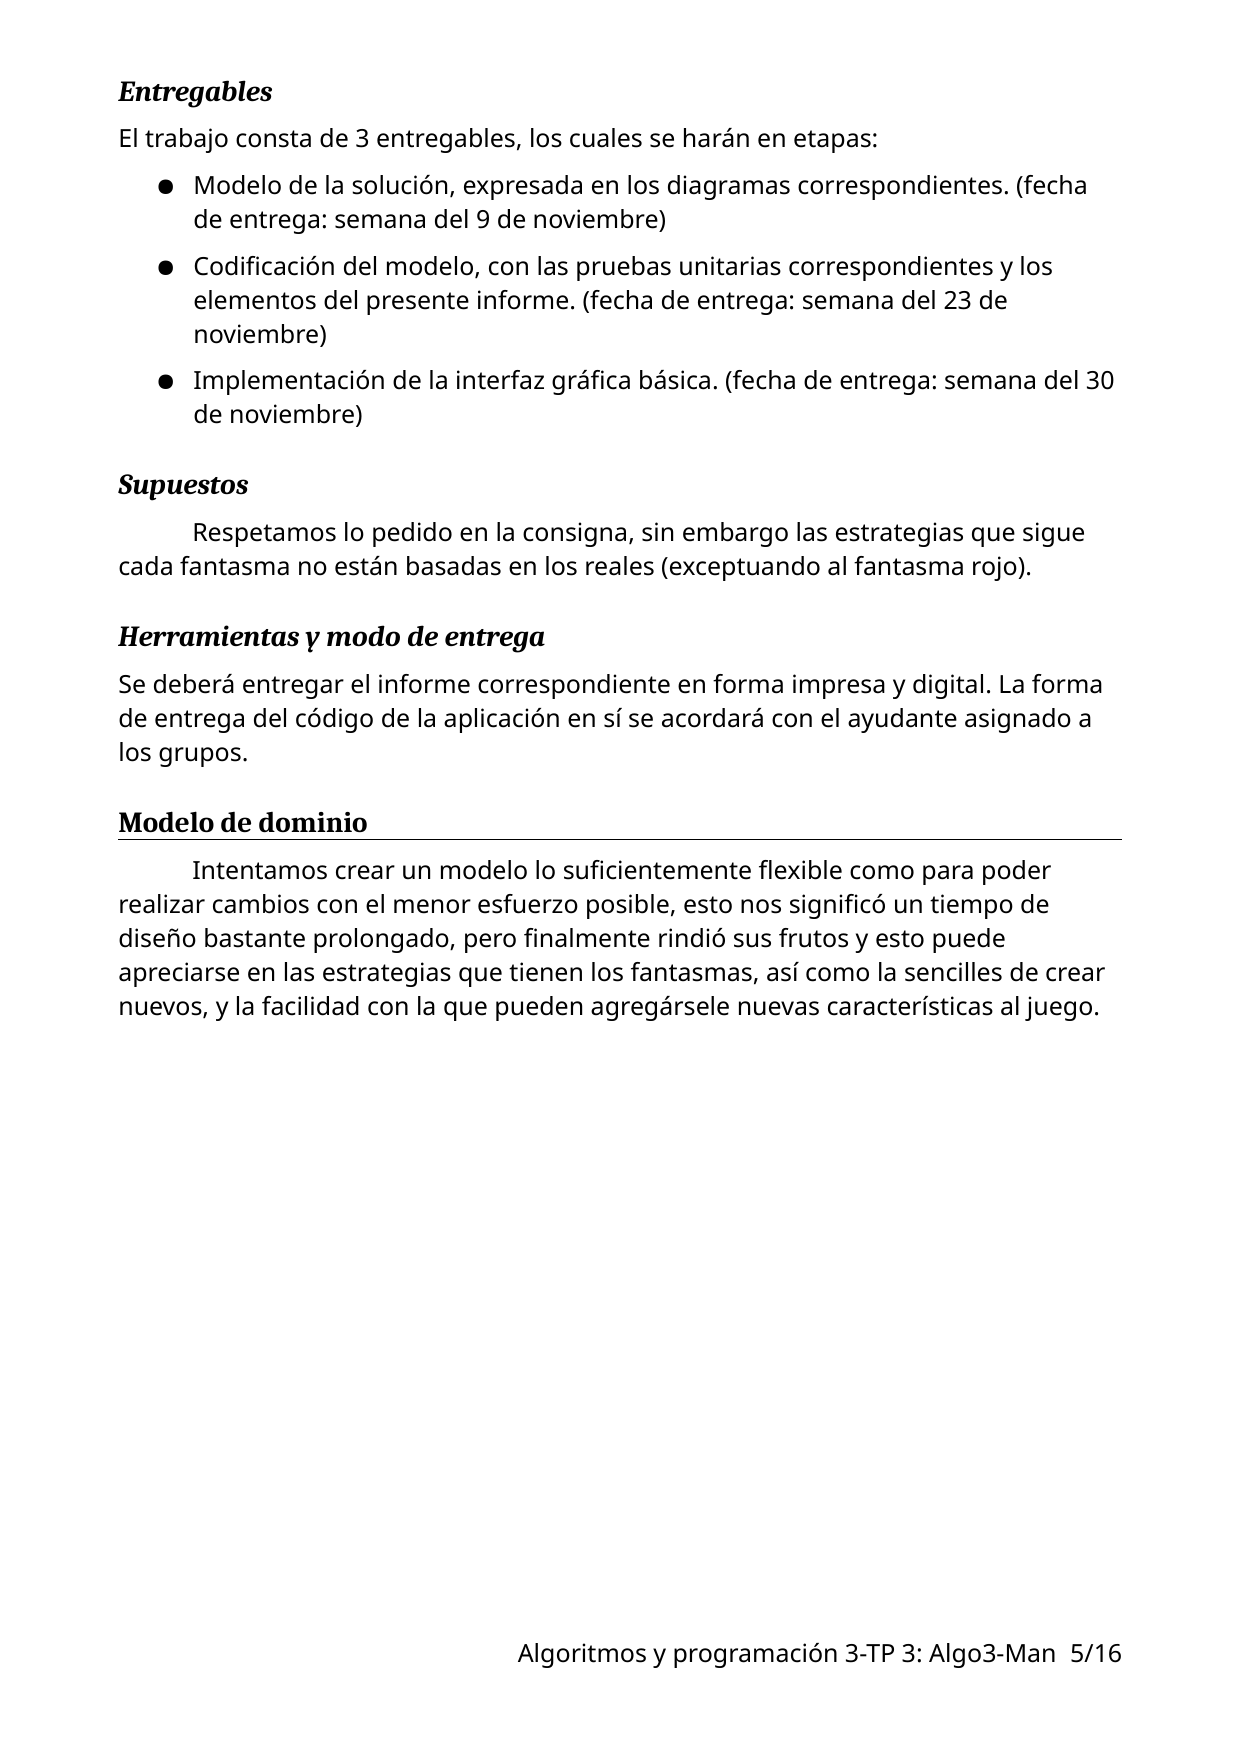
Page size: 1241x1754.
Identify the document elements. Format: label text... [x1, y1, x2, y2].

list Codificación del modelo, con las pruebas unitarias correspondientes y los elementos del presente informe. (fecha de entrega: semana del 23 de noviembre) [156, 248, 1122, 350]
subtitle Entregables [118, 75, 1122, 108]
list Implementación de la interfaz gráfica básica. (fecha de entrega: semana del 30 de noviembre) [156, 363, 1122, 431]
text Se deberá entregar el informe correspondiente en forma impresa y digital. La forma de entrega del código de la aplicación en sí se acordará con el ayudante asignado a los grupos. [118, 666, 1122, 768]
text Respetamos lo pedido en la consigna, sin embargo las estrategias que sigue cada fantasma no están basadas en los reales (exceptuando al fantasma rojo). [118, 514, 1122, 583]
text Intentamos crear un modelo lo suficientemente flexible como para poder realizar cambios con el menor esfuerzo posible, esto nos significó un tiempo de diseño bastante prolongado, pero finalmente rindió sus frutos y esto puede apreciarse en las estrategias que tienen los fantasmas, así como la sencilles de crear nuevos, y la facilidad con la que pueden agregársele nuevas características al juego. [118, 852, 1122, 1023]
list Modelo de la solución, expresada en los diagramas correspondientes. (fecha de entrega: semana del 9 de noviembre) [156, 168, 1122, 236]
text El trabajo consta de 3 entregables, los cuales se harán en etapas: [118, 121, 1122, 155]
subtitle Herramientas y modo de entrega [118, 620, 1122, 654]
subtitle Modelo de dominio [118, 806, 1122, 839]
subtitle Supuestos [118, 468, 1122, 502]
